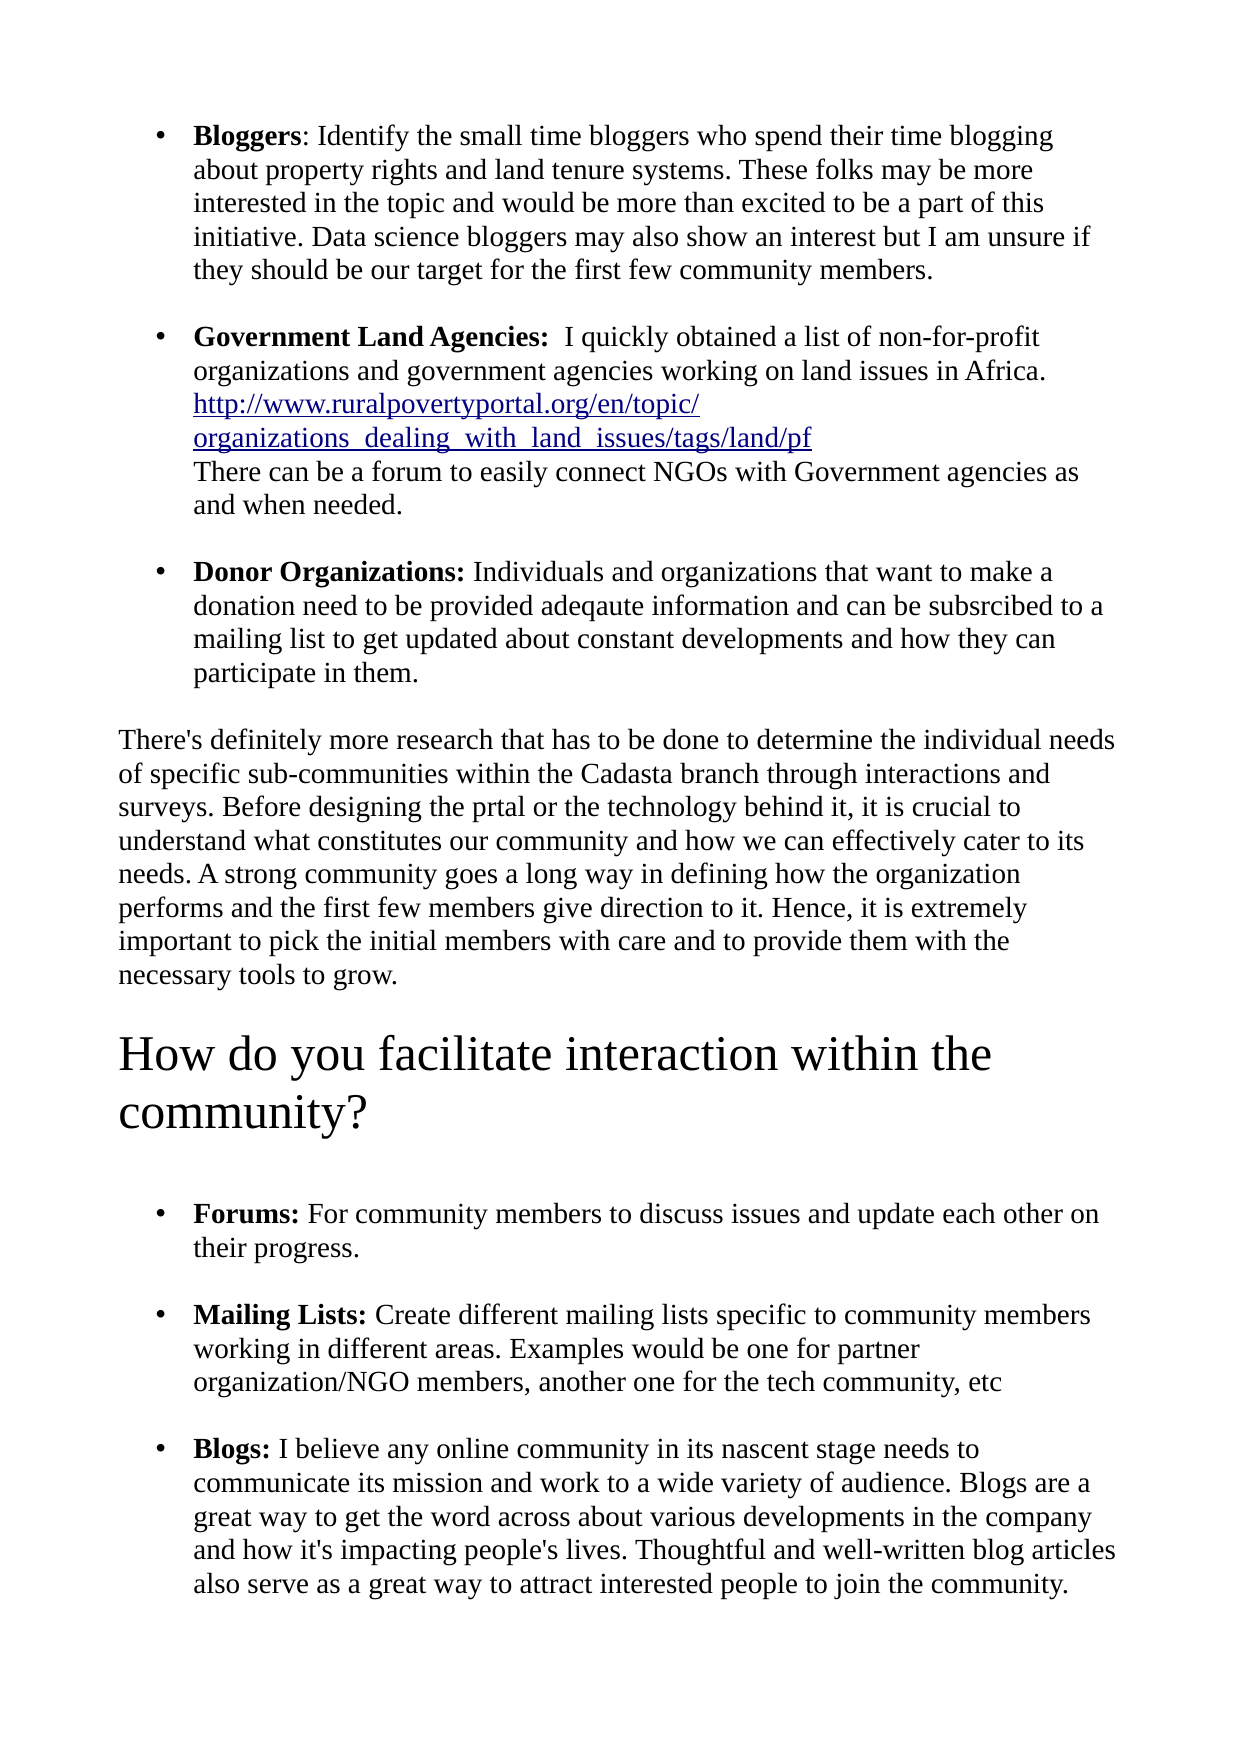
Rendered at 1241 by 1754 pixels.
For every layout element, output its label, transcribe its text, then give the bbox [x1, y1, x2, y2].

list Mailing Lists: Create different mailing lists specific to community members working in different areas. Examples would be one for partner organization/NGO members, another one for the tech community, etc [156, 1297, 1122, 1398]
list http://www.ruralpovertyportal.org/en/topic/organizations_dealing_with_land_issues/tags/land/pf [156, 387, 1122, 454]
text How do you facilitate interaction within the community? [118, 1024, 1122, 1139]
list Bloggers: Identify the small time bloggers who spend their time blogging about property rights and land tenure systems. These folks may be more interested in the topic and would be more than excited to be a part of this initiative. Data science bloggers may also show an interest but I am unsure if they should be our target for the first few community members. [156, 118, 1122, 286]
text There's definitely more research that has to be done to determine the individual needs of specific sub-communities within the Cadasta branch through interactions and surveys. Before designing the prtal or the technology behind it, it is crucial to understand what constitutes our community and how we can effectively cater to its needs. A strong community goes a long way in defining how the organization performs and the first few members give direction to it. Hence, it is extremely important to pick the initial members with care and to provide them with the necessary tools to grow. [118, 722, 1122, 991]
list Forums: For community members to discuss issues and update each other on their progress. [156, 1197, 1122, 1264]
list Donor Organizations: Individuals and organizations that want to make a donation need to be provided adeqaute information and can be subsrcibed to a mailing list to get updated about constant developments and how they can participate in them. [156, 554, 1122, 689]
list Blogs: I believe any online community in its nascent stage needs to communicate its mission and work to a wide variety of audience. Blogs are a great way to get the word across about various developments in the company and how it's impacting people's lives. Thoughtful and well-written blog articles also serve as a great way to attract interested people to join the community. [156, 1432, 1122, 1599]
list There can be a forum to easily connect NGOs with Government agencies as and when needed. [156, 454, 1122, 521]
list Government Land Agencies: I quickly obtained a list of non-for-profit organizations and government agencies working on land issues in Africa. [156, 319, 1122, 387]
